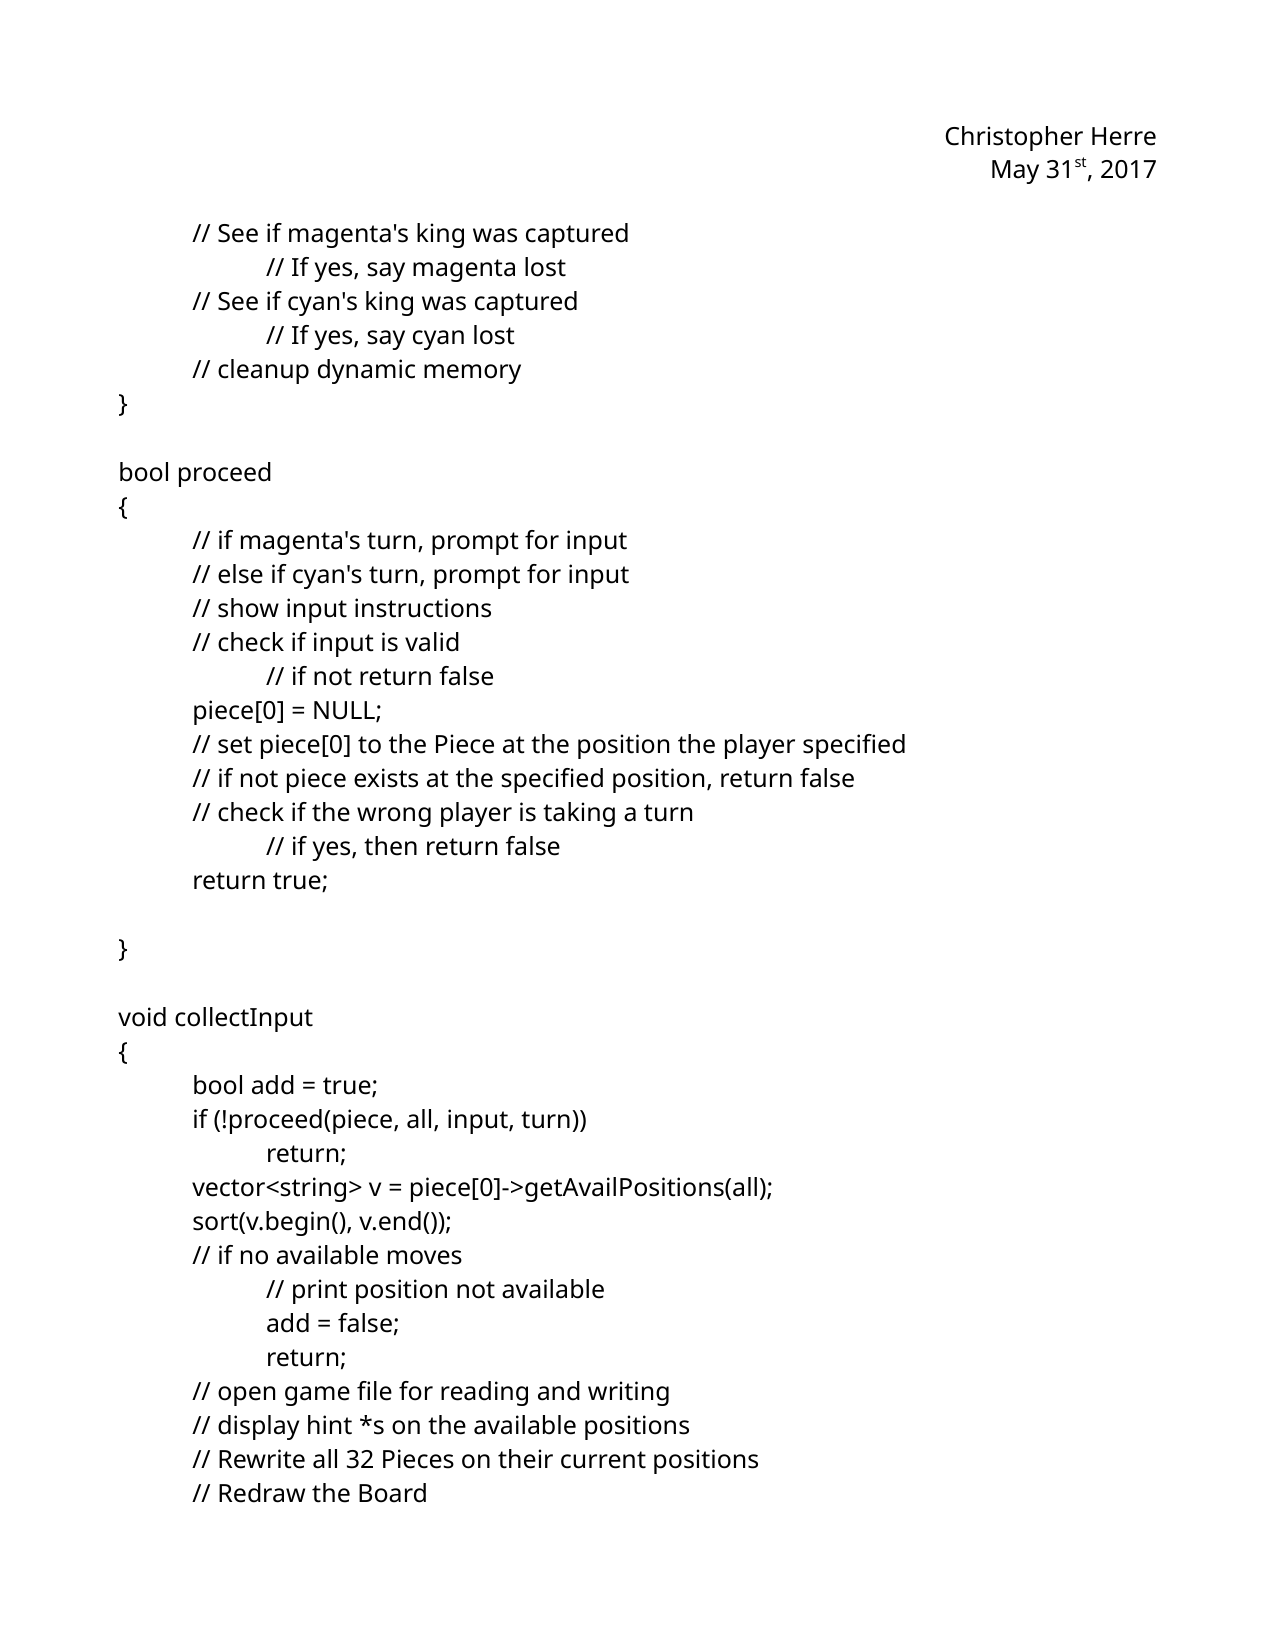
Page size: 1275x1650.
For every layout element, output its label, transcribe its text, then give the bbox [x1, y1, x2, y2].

text vector<string> v = piece[0]->getAvailPositions(all); [118, 1169, 1157, 1203]
text // if yes, then return false [118, 829, 1157, 863]
text bool add = true; [118, 1067, 1157, 1101]
text if (!proceed(piece, all, input, turn)) [118, 1101, 1157, 1135]
text return; [118, 1135, 1157, 1169]
text // See if magenta's king was captured [118, 216, 1157, 250]
text // If yes, say magenta lost [118, 250, 1157, 284]
text piece[0] = NULL; [118, 693, 1157, 727]
text { [118, 1033, 1157, 1067]
text // print position not available [118, 1272, 1157, 1306]
text // show input instructions [118, 590, 1157, 624]
text // check if input is valid [118, 624, 1157, 658]
text // Redraw the Board [118, 1476, 1157, 1510]
text // else if cyan's turn, prompt for input [118, 556, 1157, 590]
text } [118, 386, 1157, 420]
text // If yes, say cyan lost [118, 318, 1157, 352]
text // if not piece exists at the specified position, return false [118, 761, 1157, 795]
text return true; [118, 863, 1157, 897]
text // if not return false [118, 658, 1157, 693]
text void collectInput [118, 999, 1157, 1033]
text // check if the wrong player is taking a turn [118, 795, 1157, 829]
text return; [118, 1340, 1157, 1374]
text // display hint *s on the available positions [118, 1408, 1157, 1442]
text // cleanup dynamic memory [118, 352, 1157, 386]
text bool proceed [118, 454, 1157, 488]
text { [118, 488, 1157, 522]
text // if magenta's turn, prompt for input [118, 522, 1157, 556]
text // See if cyan's king was captured [118, 284, 1157, 318]
text add = false; [118, 1306, 1157, 1340]
text sort(v.begin(), v.end()); [118, 1203, 1157, 1238]
text // set piece[0] to the Piece at the position the player specified [118, 727, 1157, 761]
text } [118, 931, 1157, 965]
text // if no available moves [118, 1238, 1157, 1272]
text // open game file for reading and writing [118, 1374, 1157, 1408]
text // Rewrite all 32 Pieces on their current positions [118, 1442, 1157, 1476]
